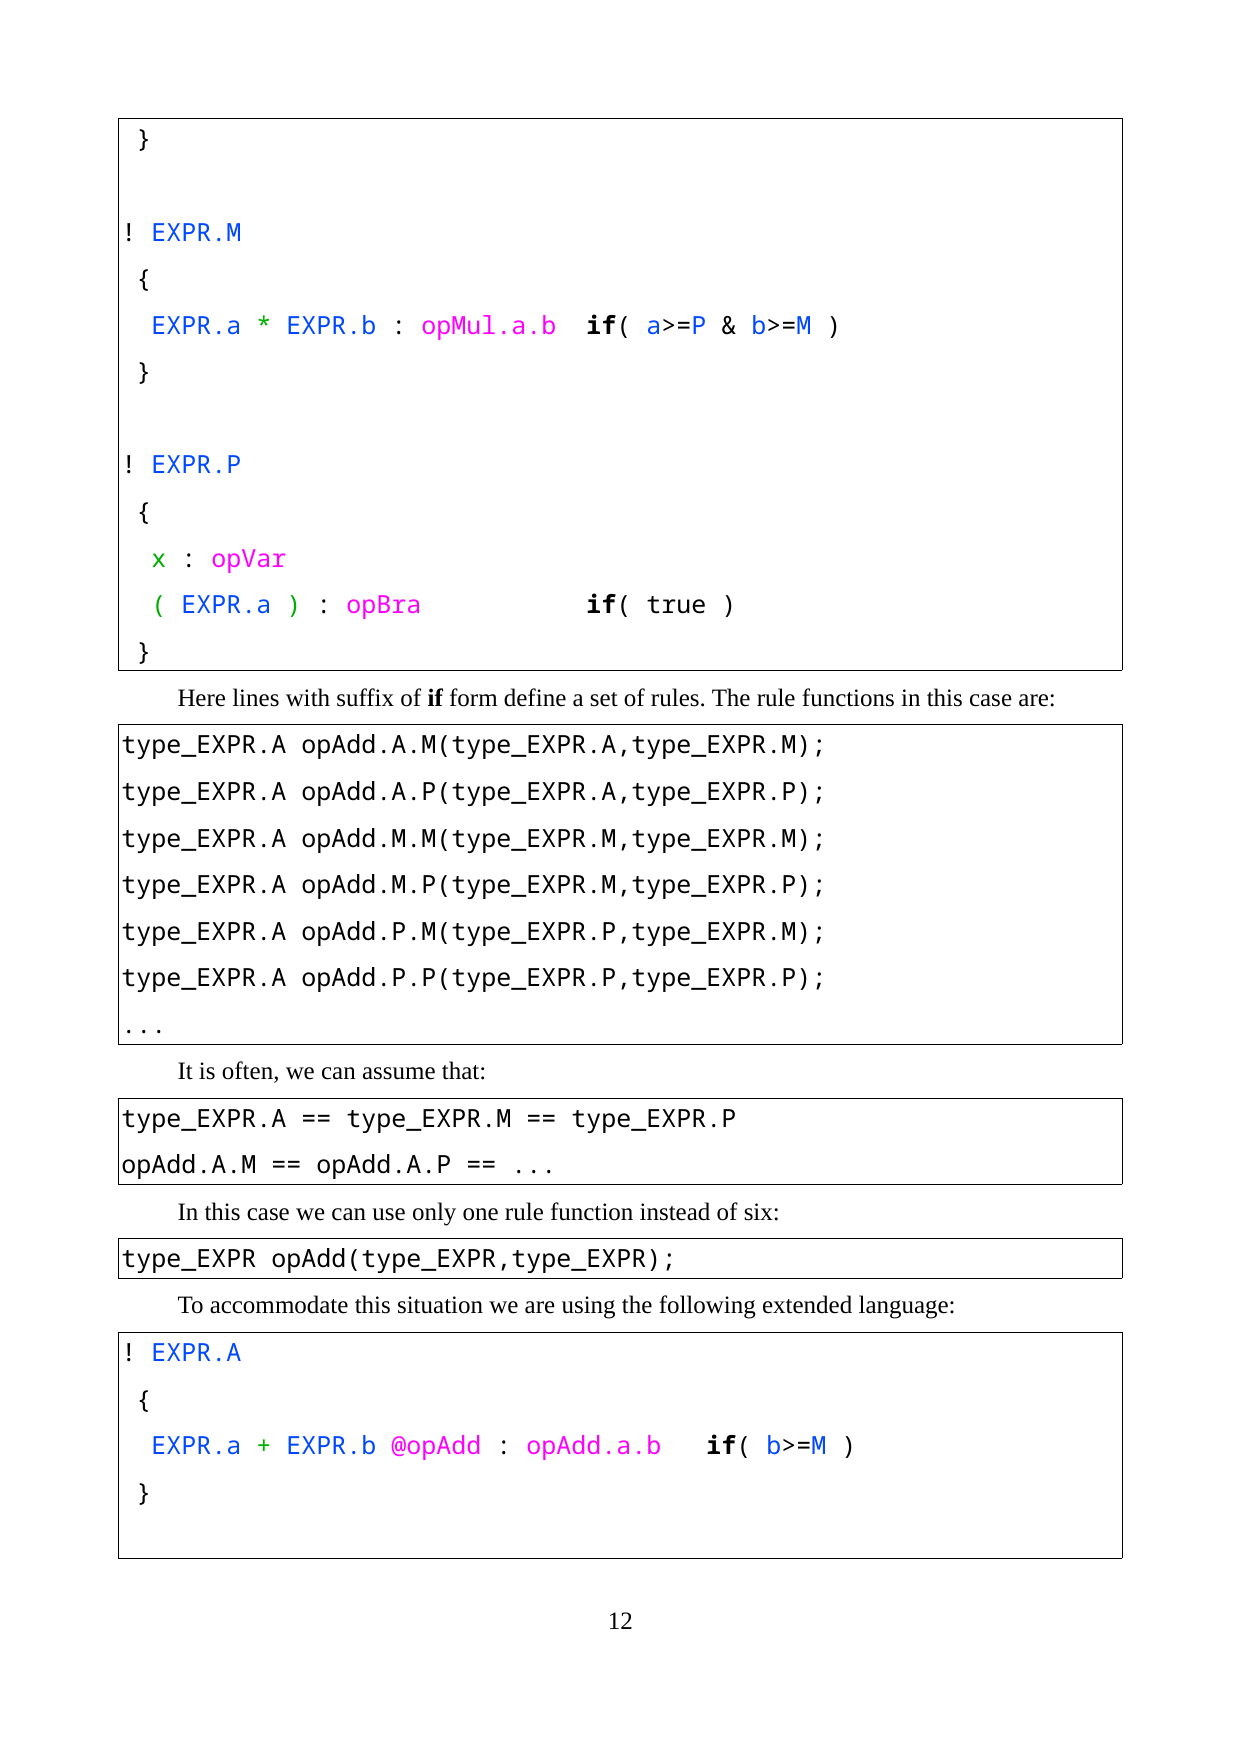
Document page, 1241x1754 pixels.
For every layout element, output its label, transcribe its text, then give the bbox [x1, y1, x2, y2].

text } [119, 119, 1122, 155]
text { [119, 1378, 1122, 1415]
text To accommodate this situation we are using the following extended language: [118, 1290, 1122, 1319]
text x : opVar [119, 537, 1122, 574]
text } [119, 351, 1122, 388]
text type_EXPR.A opAdd.P.P(type_EXPR.P,type_EXPR.P); [119, 957, 1122, 994]
text type_EXPR.A == type_EXPR.M == type_EXPR.P [119, 1099, 1122, 1134]
text ! EXPR.P [119, 444, 1122, 481]
text opAdd.A.M == opAdd.A.P == ... [119, 1144, 1122, 1184]
text In this case we can use only one rule function instead of six: [118, 1197, 1122, 1225]
text } [119, 1471, 1122, 1508]
text type_EXPR opAdd(type_EXPR,type_EXPR); [119, 1239, 1122, 1278]
text ( EXPR.a ) : opBra if( true ) [119, 584, 1122, 621]
text type_EXPR.A opAdd.A.P(type_EXPR.A,type_EXPR.P); [119, 771, 1122, 808]
text type_EXPR.A opAdd.P.M(type_EXPR.P,type_EXPR.M); [119, 910, 1122, 947]
text type_EXPR.A opAdd.M.M(type_EXPR.M,type_EXPR.M); [119, 817, 1122, 854]
text type_EXPR.A opAdd.M.P(type_EXPR.M,type_EXPR.P); [119, 864, 1122, 901]
text { [119, 258, 1122, 295]
text It is often, we can assume that: [118, 1056, 1122, 1085]
text EXPR.a * EXPR.b : opMul.a.b if( a>=P & b>=M ) [119, 304, 1122, 341]
text type_EXPR.A opAdd.A.M(type_EXPR.A,type_EXPR.M); [119, 725, 1122, 761]
text { [119, 491, 1122, 528]
text Here lines with suffix of if form define a set of rules. The rule functions in this case are: [118, 683, 1122, 712]
text ... [119, 1003, 1122, 1044]
text ! EXPR.M [119, 211, 1122, 248]
text } [119, 630, 1122, 670]
text ! EXPR.A [119, 1333, 1122, 1369]
text EXPR.a + EXPR.b @opAdd : opAdd.a.b if( b>=M ) [119, 1425, 1122, 1462]
